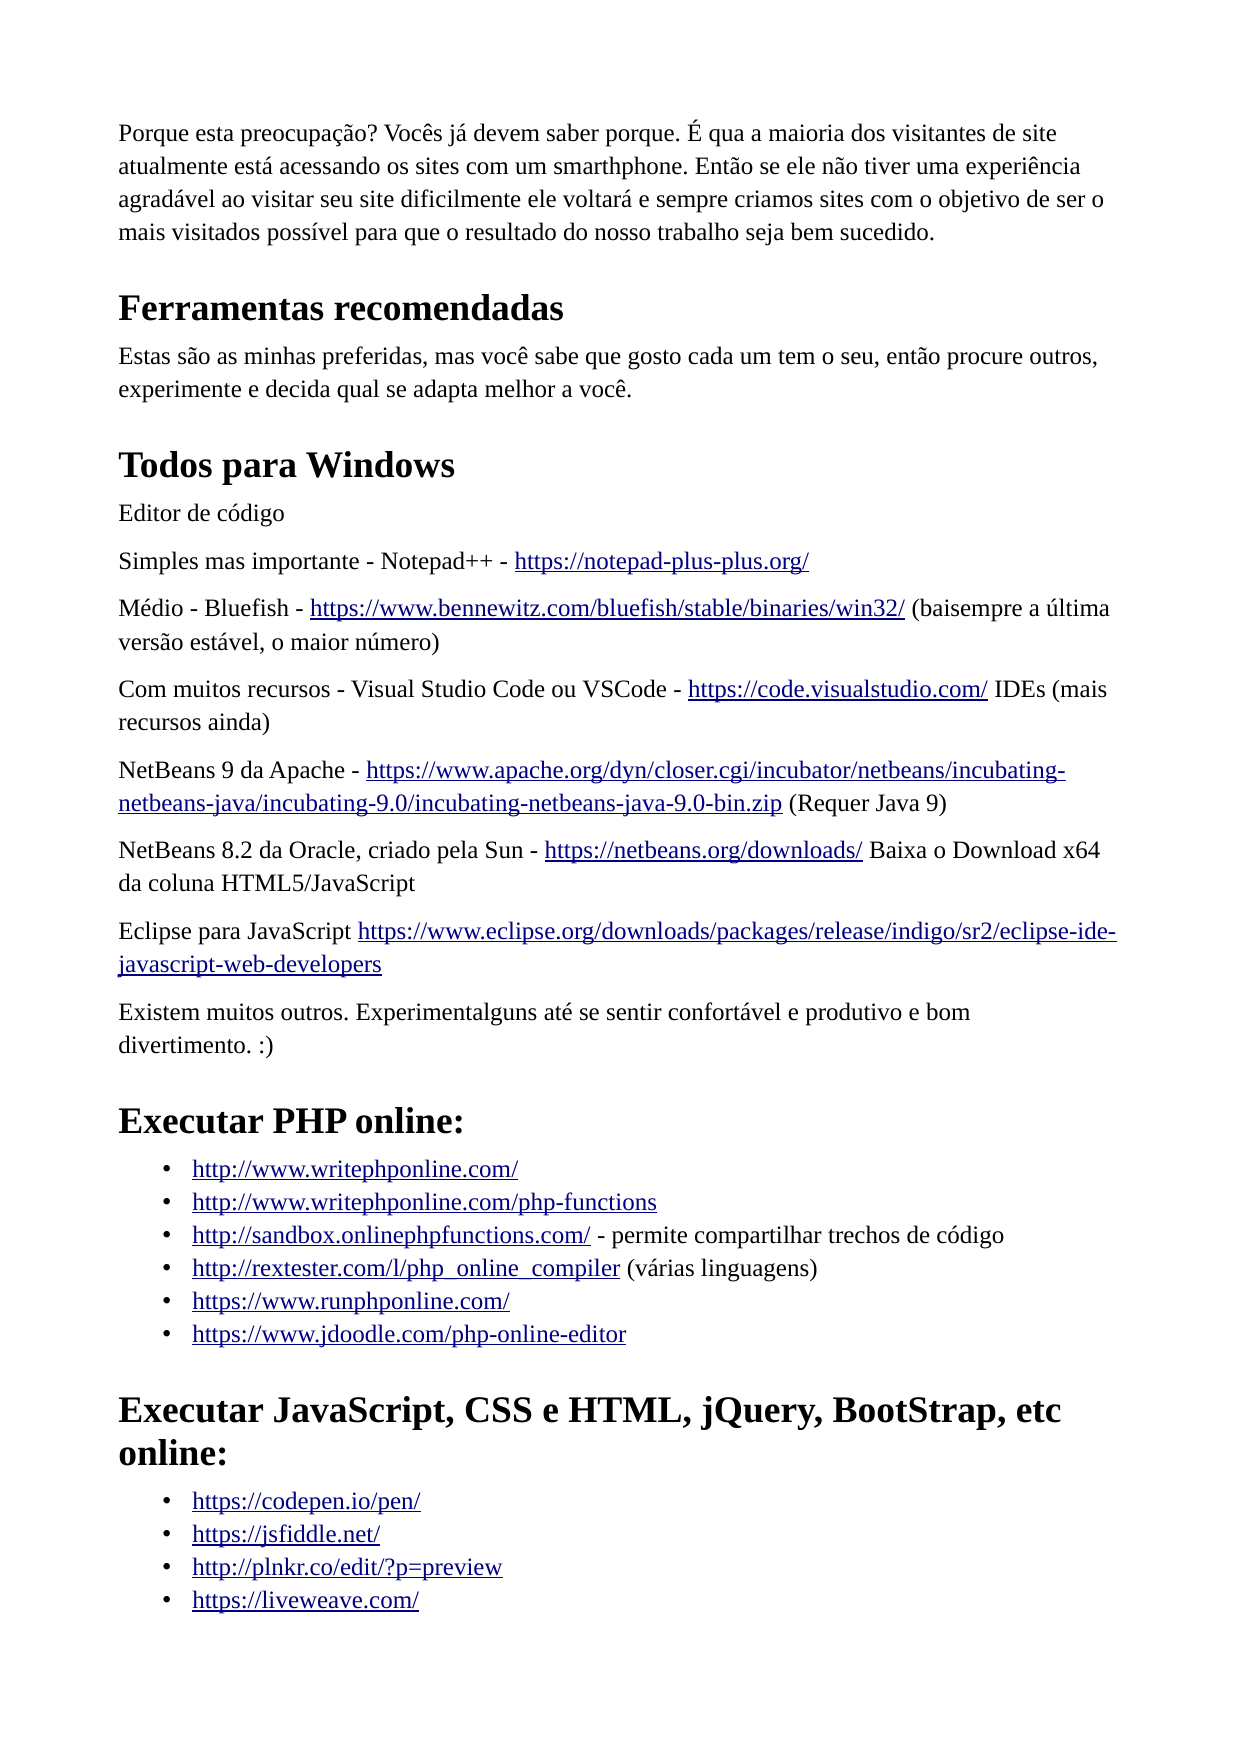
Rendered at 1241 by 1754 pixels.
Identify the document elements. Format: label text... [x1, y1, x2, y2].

text NetBeans 8.2 da Oracle, criado pela Sun - https://netbeans.org/downloads/ Baixa o Download x64 da coluna HTML5/JavaScript [118, 835, 1122, 897]
list https://liveweave.com/ [162, 1585, 1122, 1614]
list https://www.runphponline.com/ [162, 1286, 1122, 1314]
subtitle Executar PHP online: [118, 1098, 1122, 1141]
list http://www.writephponline.com/ [162, 1154, 1122, 1182]
list http://rextester.com/l/php_online_compiler (várias linguagens) [162, 1253, 1122, 1282]
text Com muitos recursos - Visual Studio Code ou VSCode - https://code.visualstudio.com/ IDEs (mais recursos ainda) [118, 674, 1122, 736]
text Médio - Bluefish - https://www.bennewitz.com/bluefish/stable/binaries/win32/ (baisempre a última versão estável, o maior número) [118, 593, 1122, 655]
text Estas são as minhas preferidas, mas você sabe que gosto cada um tem o seu, então procure outros, experimente e decida qual se adapta melhor a você. [118, 341, 1122, 403]
list http://www.writephponline.com/php-functions [162, 1187, 1122, 1216]
list https://www.jdoodle.com/php-online-editor [162, 1319, 1122, 1348]
list http://sandbox.onlinephpfunctions.com/ - permite compartilhar trechos de código [162, 1220, 1122, 1248]
list https://jsfiddle.net/ [162, 1519, 1122, 1548]
text Simples mas importante - Notepad++ - https://notepad-plus-plus.org/ [118, 546, 1122, 575]
subtitle Todos para Windows [118, 443, 1122, 486]
text Porque esta preocupação? Vocês já devem saber porque. É qua a maioria dos visitantes de site atualmente está acessando os sites com um smarthphone. Então se ele não tiver uma experiência agradável ao visitar seu site dificilmente ele voltará e sempre criamos sites com o objetivo de ser o mais visitados possível para que o resultado do nosso trabalho seja bem sucedido. [118, 118, 1122, 246]
text NetBeans 9 da Apache - https://www.apache.org/dyn/closer.cgi/incubator/netbeans/incubating-netbeans-java/incubating-9.0/incubating-netbeans-java-9.0-bin.zip (Requer Java 9) [118, 755, 1122, 817]
subtitle Ferramentas recomendadas [118, 286, 1122, 329]
text Editor de código [118, 498, 1122, 527]
subtitle Executar JavaScript, CSS e HTML, jQuery, BootStrap, etc online: [118, 1387, 1122, 1473]
list https://codepen.io/pen/ [162, 1486, 1122, 1515]
list http://plnkr.co/edit/?p=preview [162, 1552, 1122, 1581]
text Eclipse para JavaScript https://www.eclipse.org/downloads/packages/release/indigo/sr2/eclipse-ide-javascript-web-developers [118, 916, 1122, 978]
text Existem muitos outros. Experimentalguns até se sentir confortável e produtivo e bom divertimento. :) [118, 997, 1122, 1058]
